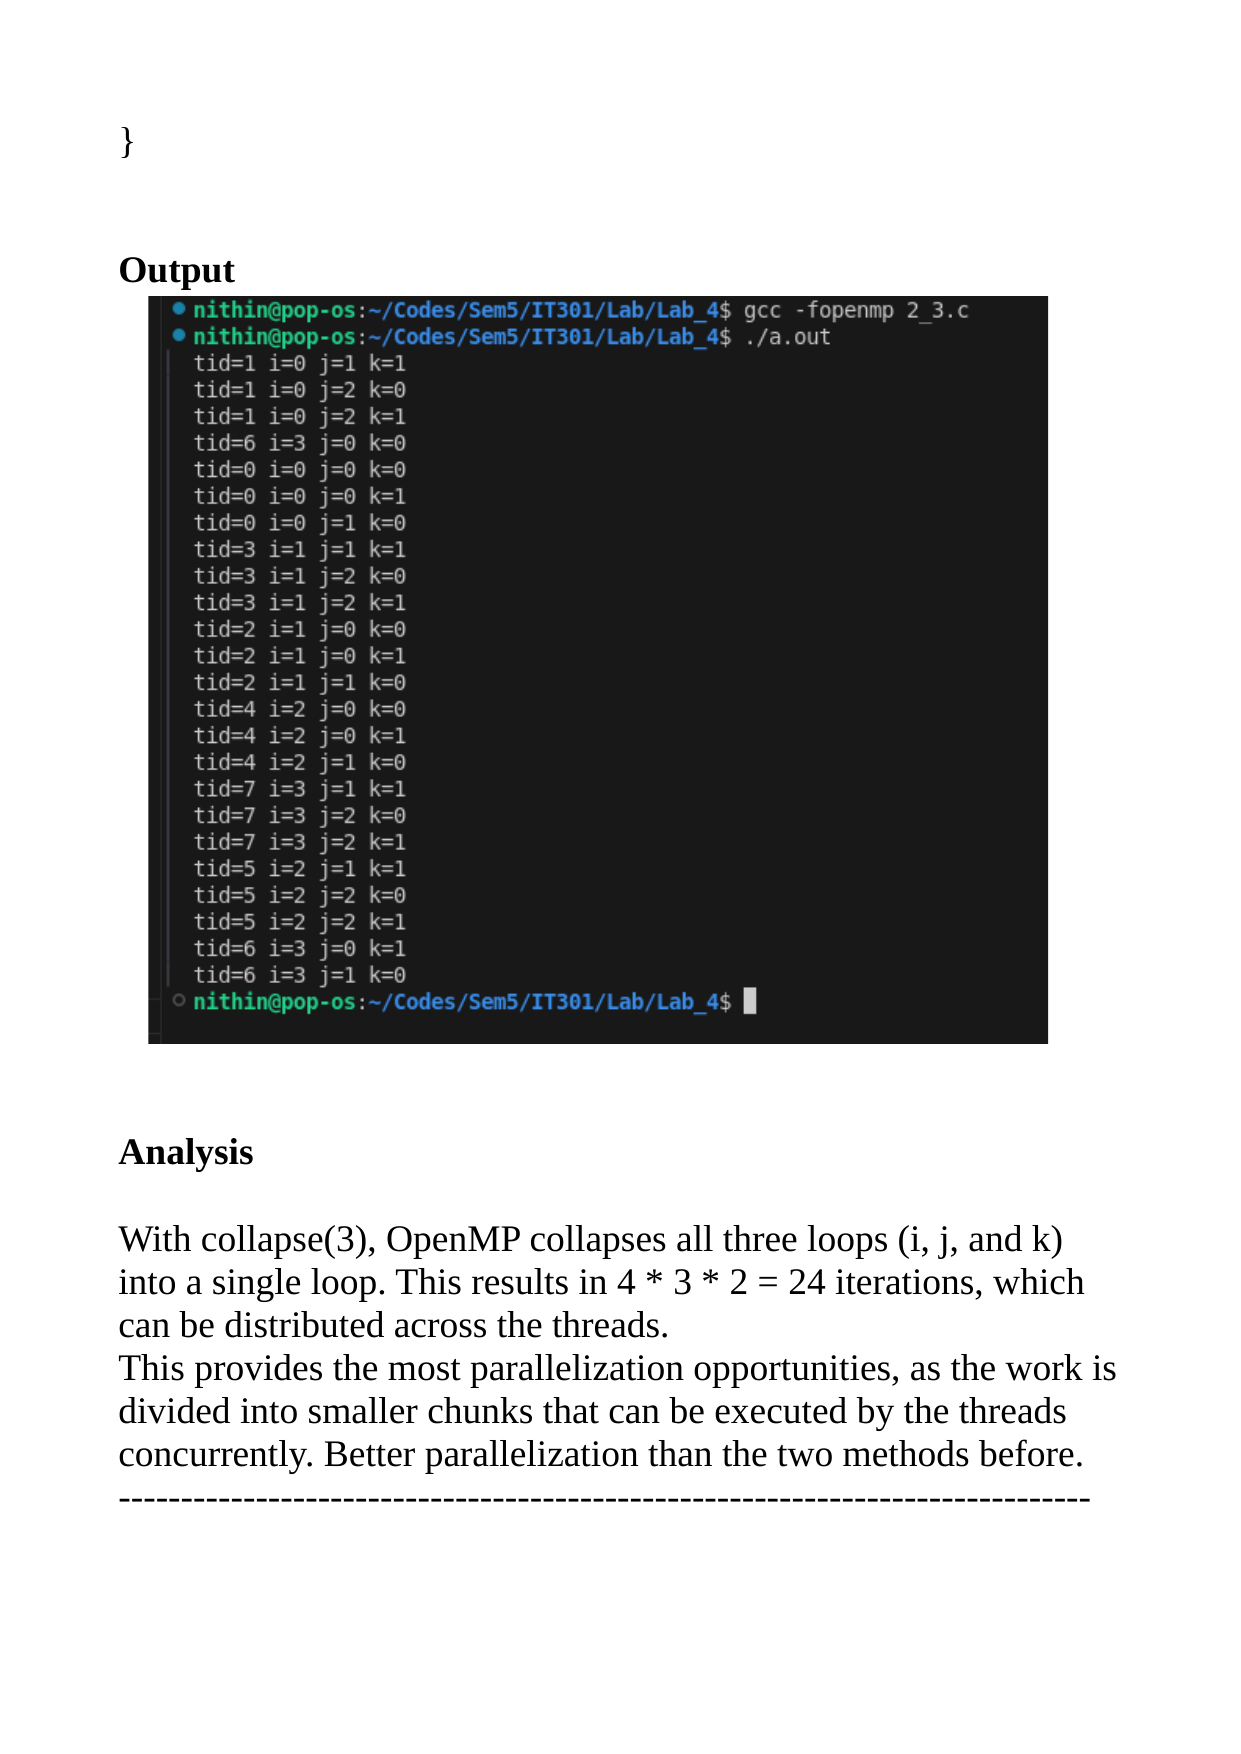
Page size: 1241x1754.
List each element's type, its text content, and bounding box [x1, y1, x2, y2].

text With collapse(3), OpenMP collapses all three loops (i, j, and k) into a single loop. This results in 4 * 3 * 2 = 24 iterations, which can be distributed across the threads. [118, 1216, 1122, 1345]
text Output [118, 247, 1122, 291]
text This provides the most parallelization opportunities, as the work is divided into smaller chunks that can be executed by the threads concurrently. Better parallelization than the two methods before. [118, 1345, 1122, 1475]
text ------------------------------------------------------------------------------ [118, 1475, 1122, 1518]
text } [118, 118, 1122, 161]
picture [148, 296, 1049, 1044]
text Analysis [118, 1130, 1122, 1173]
